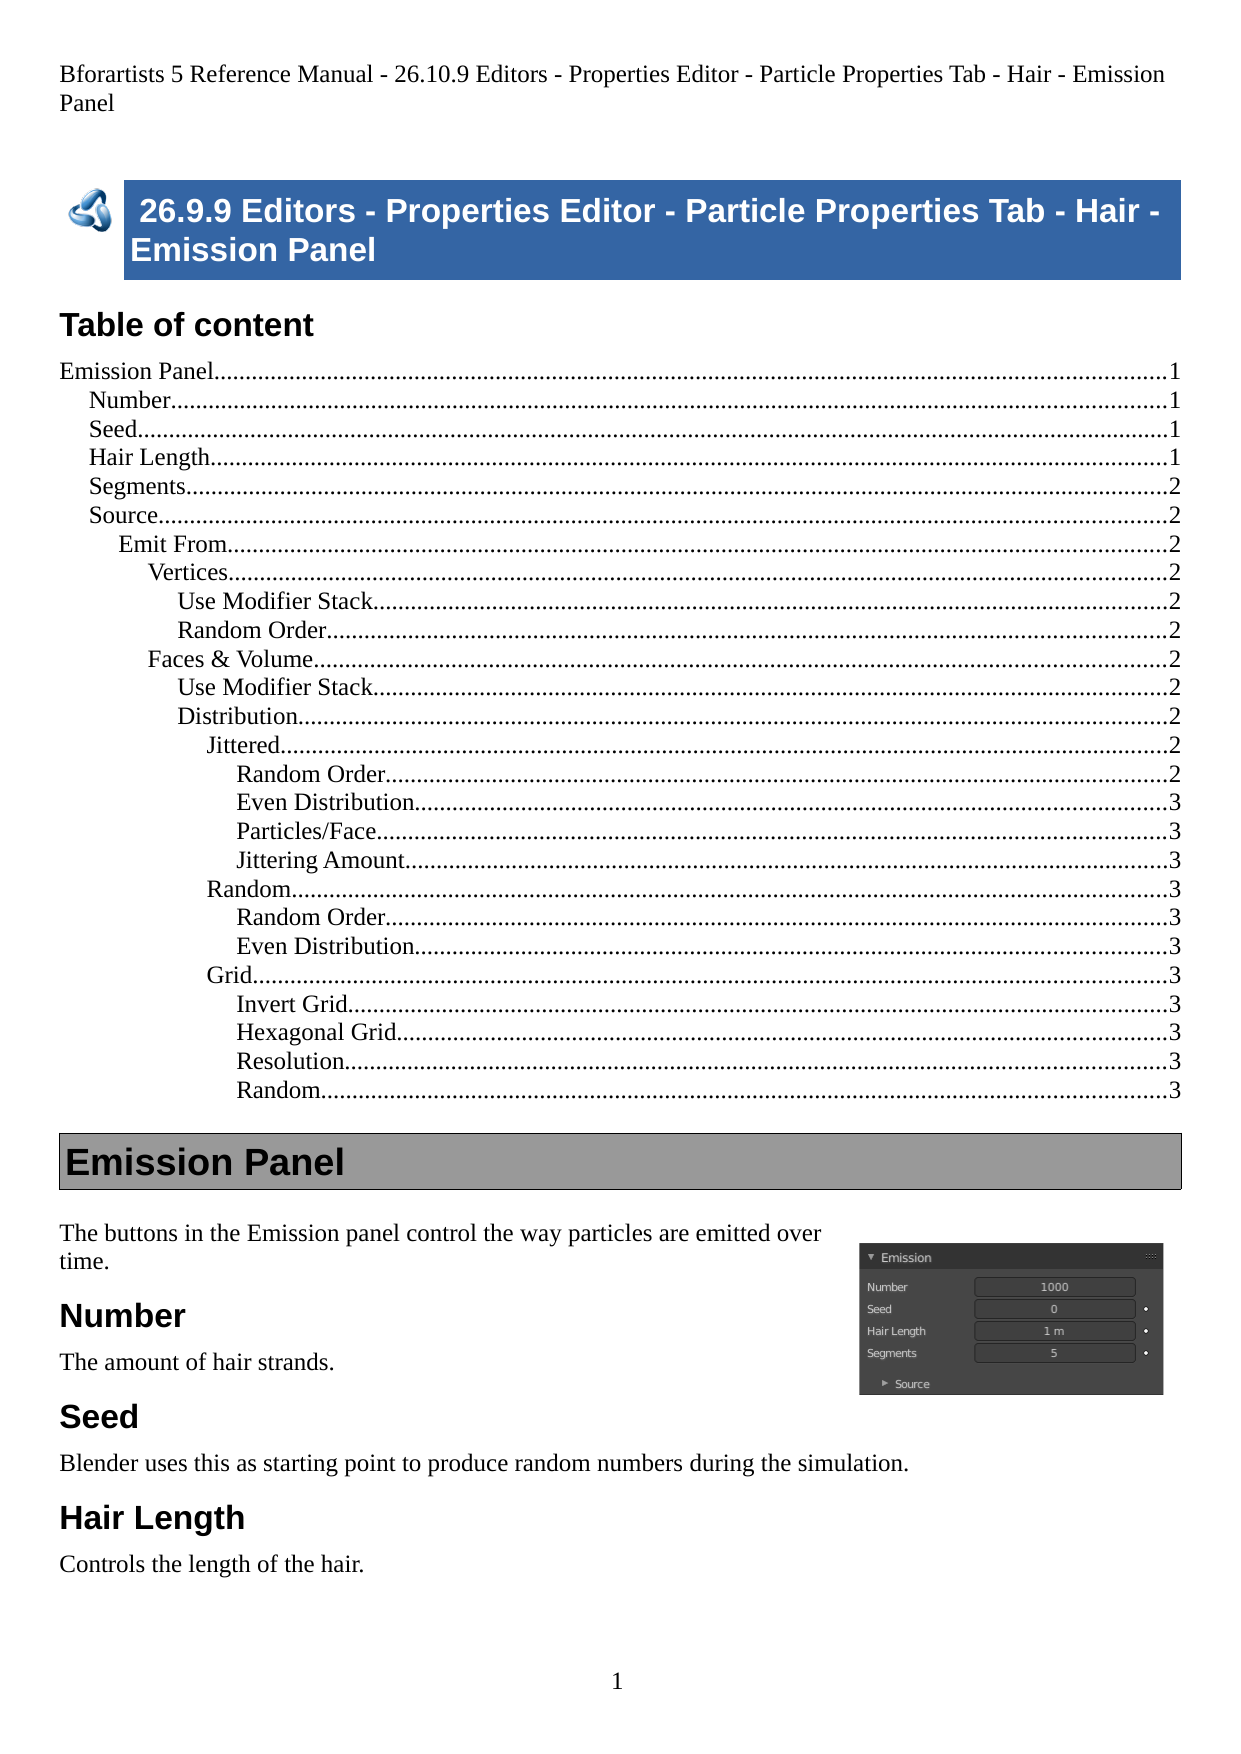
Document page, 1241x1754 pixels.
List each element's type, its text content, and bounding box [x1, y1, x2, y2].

text Controls the length of the hair. [59, 1549, 1181, 1577]
text Even Distribution 3 [236, 931, 1181, 960]
text Seed 1 [88, 414, 1181, 442]
text Use Modifier Stack 2 [177, 586, 1181, 615]
text Particles/Face 3 [236, 816, 1181, 845]
text Vertices 2 [147, 557, 1181, 586]
text Random Order 3 [236, 902, 1181, 931]
text Blender uses this as starting point to produce random numbers during the simulation. [59, 1448, 1181, 1477]
text Random Order 2 [236, 759, 1181, 787]
text Jittering Amount 3 [236, 845, 1181, 874]
table_header 26.9.9 Editors - Properties Editor - Particle Properties Tab - Hair - Emission Panel [124, 180, 1181, 280]
picture [859, 1243, 1164, 1395]
text Jittered 2 [206, 730, 1181, 759]
text Resolution 3 [236, 1046, 1181, 1075]
text Faces & Volume 2 [147, 644, 1181, 672]
text The amount of hair strands. [59, 1347, 859, 1376]
text Hexagonal Grid 3 [236, 1017, 1181, 1046]
text Grid 3 [206, 960, 1181, 989]
text Invert Grid 3 [236, 989, 1181, 1017]
table_header [59, 180, 124, 280]
text Random Order 2 [177, 615, 1181, 644]
subtitle [1164, 1296, 1181, 1335]
text The buttons in the Emission panel control the way particles are emitted over time. [59, 1218, 1181, 1275]
text Random 3 [236, 1075, 1181, 1104]
text Distribution 2 [177, 701, 1181, 730]
subtitle Table of content [59, 305, 1181, 344]
picture [65, 185, 114, 235]
text Even Distribution 3 [236, 787, 1181, 816]
text Random 3 [206, 874, 1181, 902]
text Use Modifier Stack 2 [177, 672, 1181, 701]
subtitle Hair Length [59, 1497, 1181, 1536]
table_header Emission Panel [60, 1134, 1181, 1189]
text Source 2 [88, 500, 1181, 529]
subtitle Number [59, 1296, 859, 1335]
text Emission Panel 1 [59, 356, 1181, 385]
subtitle Seed [59, 1397, 1181, 1435]
text Segments 2 [88, 471, 1181, 500]
text Number 1 [88, 385, 1181, 414]
text Emit From 2 [118, 529, 1181, 557]
text Hair Length 1 [88, 442, 1181, 471]
